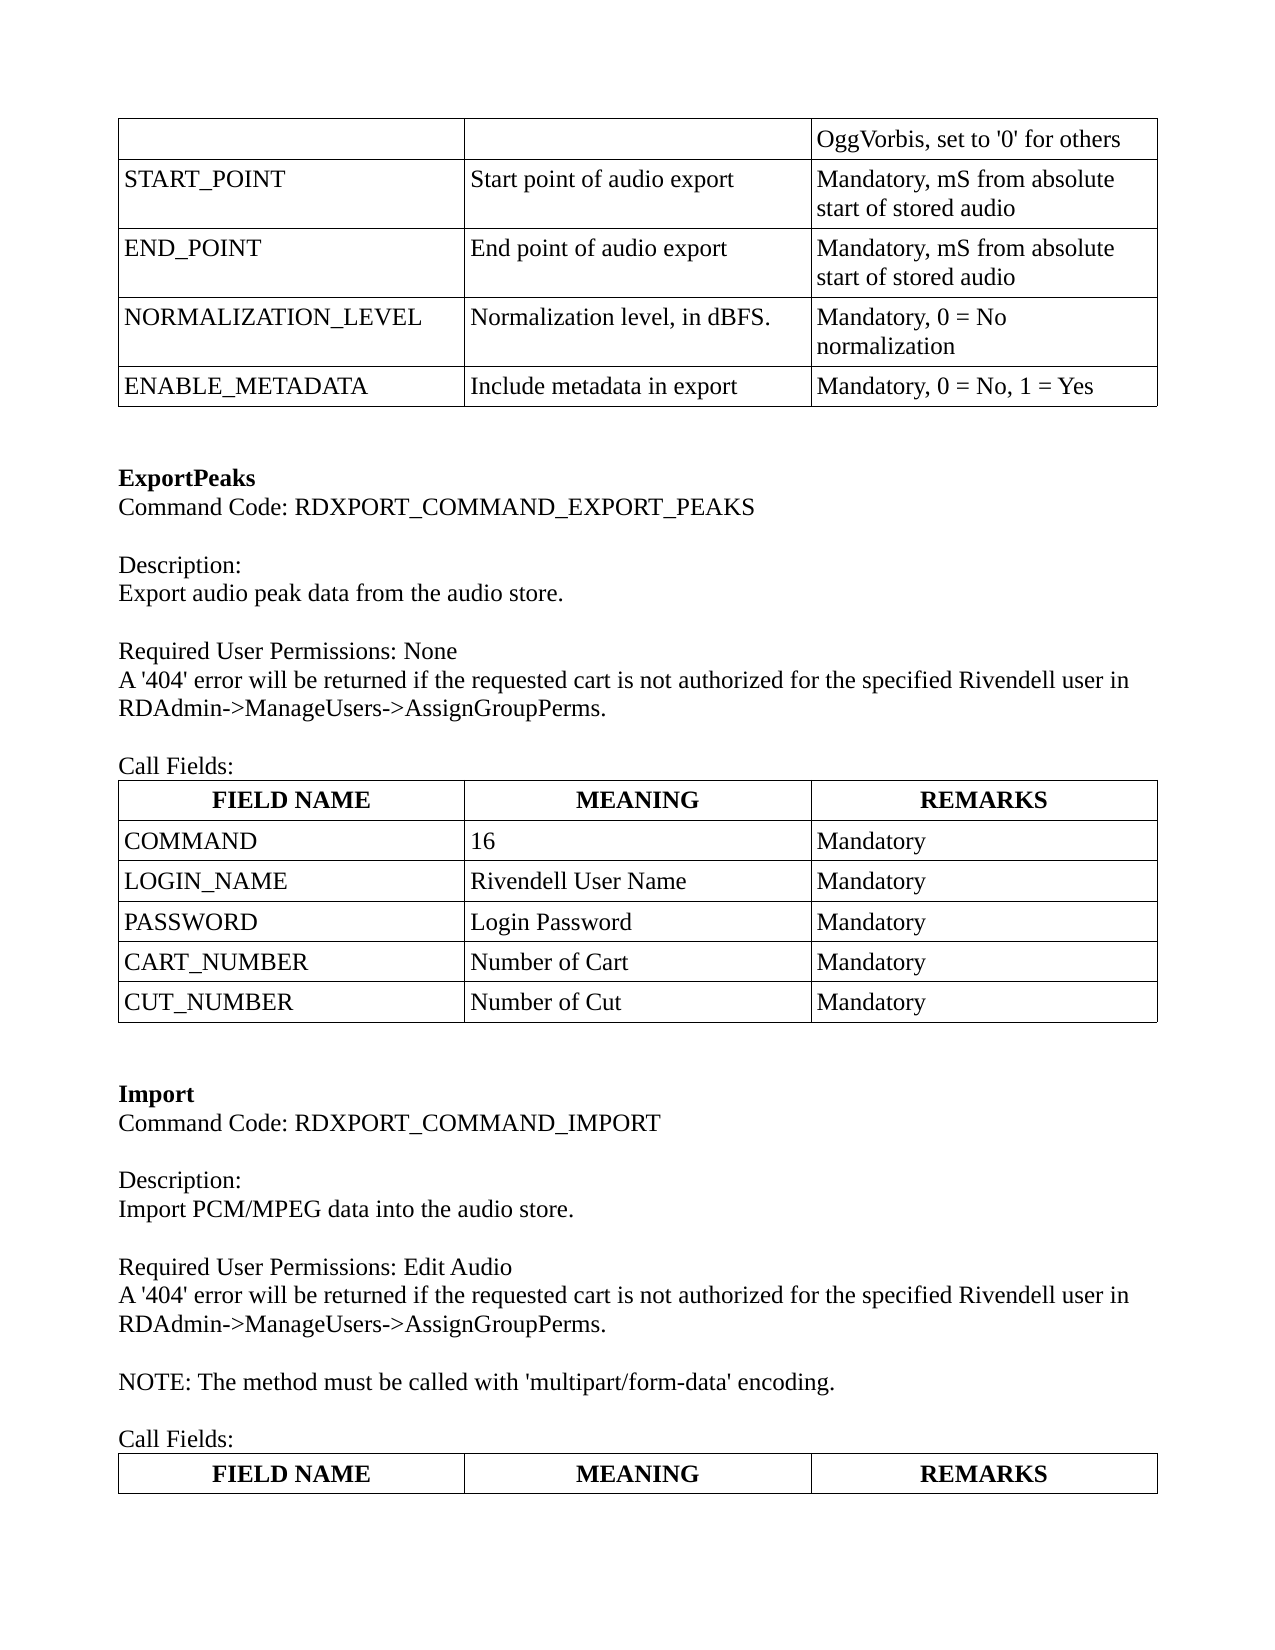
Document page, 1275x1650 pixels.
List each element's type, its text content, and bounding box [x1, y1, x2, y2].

table_cell Mandatory [812, 861, 1157, 901]
text Description: [118, 1166, 1157, 1194]
table_cell CUT_NUMBER [119, 982, 464, 1022]
table_header FIELD NAME [119, 781, 464, 820]
table_cell [119, 119, 464, 158]
table_cell Number of Cut [465, 982, 811, 1022]
table_cell END_POINT [119, 229, 464, 297]
table_cell Login Password [465, 902, 811, 941]
table_cell Mandatory, 0 = No normalization [812, 298, 1157, 366]
table_cell End point of audio export [465, 229, 811, 297]
table_cell Rivendell User Name [465, 861, 811, 901]
text A '404' error will be returned if the requested cart is not authorized for the specified Rivendell user in RDAdmin->ManageUsers->AssignGroupPerms. [118, 665, 1157, 722]
table_cell 16 [465, 821, 811, 860]
table_header REMARKS [812, 1454, 1157, 1493]
text ExportPeaks [118, 463, 1157, 492]
text Call Fields: [118, 751, 1157, 780]
table_cell NORMALIZATION_LEVEL [119, 298, 464, 366]
table_cell Mandatory [812, 902, 1157, 941]
text Required User Permissions: Edit Audio [118, 1252, 1157, 1281]
table_cell Normalization level, in dBFS. [465, 298, 811, 366]
text Import [118, 1079, 1157, 1108]
table_header REMARKS [812, 781, 1157, 820]
text Import PCM/MPEG data into the audio store. [118, 1194, 1157, 1223]
table_cell LOGIN_NAME [119, 861, 464, 901]
table_cell Number of Cart [465, 942, 811, 981]
text Call Fields: [118, 1424, 1157, 1453]
table_cell Mandatory [812, 821, 1157, 860]
table_cell Mandatory [812, 982, 1157, 1022]
table_cell CART_NUMBER [119, 942, 464, 981]
table_cell OggVorbis, set to '0' for others [812, 119, 1157, 158]
table_cell PASSWORD [119, 902, 464, 941]
text Required User Permissions: None [118, 636, 1157, 665]
table_cell ENABLE_METADATA [119, 367, 464, 406]
table_header FIELD NAME [119, 1454, 464, 1493]
table_cell Start point of audio export [465, 160, 811, 227]
table_header MEANING [465, 1454, 811, 1493]
text NOTE: The method must be called with 'multipart/form-data' encoding. [118, 1367, 1157, 1396]
table_cell Mandatory, mS from absolute start of stored audio [812, 160, 1157, 227]
text A '404' error will be returned if the requested cart is not authorized for the specified Rivendell user in RDAdmin->ManageUsers->AssignGroupPerms. [118, 1281, 1157, 1338]
text Description: [118, 550, 1157, 578]
table_cell Mandatory, 0 = No, 1 = Yes [812, 367, 1157, 406]
table_header MEANING [465, 781, 811, 820]
table_cell Mandatory, mS from absolute start of stored audio [812, 229, 1157, 297]
table_cell Mandatory [812, 942, 1157, 981]
table_cell Include metadata in export [465, 367, 811, 406]
text Command Code: RDXPORT_COMMAND_EXPORT_PEAKS [118, 492, 1157, 521]
table_cell [465, 119, 811, 158]
table_cell COMMAND [119, 821, 464, 860]
text Command Code: RDXPORT_COMMAND_IMPORT [118, 1108, 1157, 1137]
text Export audio peak data from the audio store. [118, 578, 1157, 607]
table_cell START_POINT [119, 160, 464, 227]
